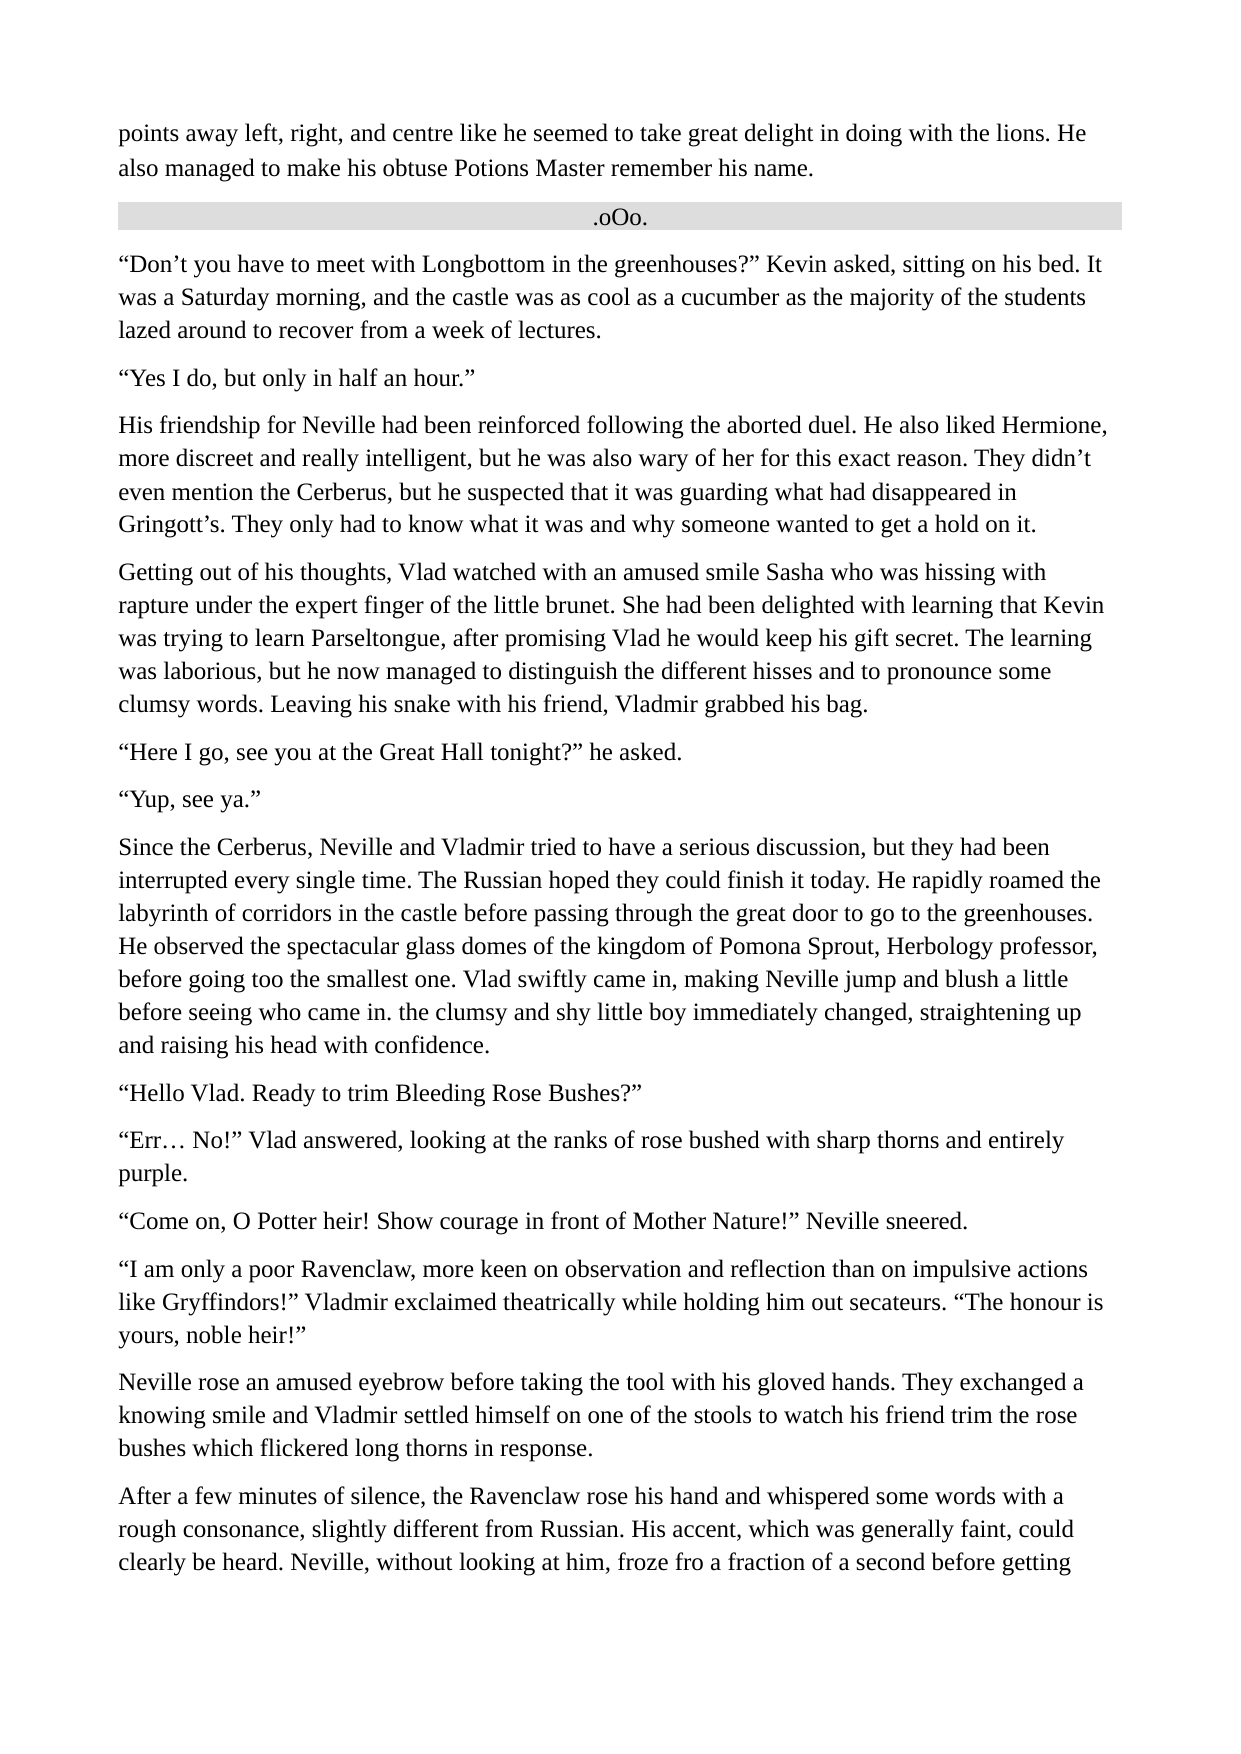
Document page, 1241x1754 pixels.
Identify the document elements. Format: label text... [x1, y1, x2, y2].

text “Yes I do, but only in half an hour.” [118, 363, 1122, 392]
text “Yup, see ya.” [118, 784, 1122, 813]
text “Don’t you have to meet with Longbottom in the greenhouses?” Kevin asked, sitting on his bed. It was a Saturday morning, and the castle was as cool as a cucumber as the majority of the students lazed around to recover from a week of lectures. [118, 249, 1122, 344]
text Since the Cerberus, Neville and Vladmir tried to have a serious discussion, but they had been interrupted every single time. The Russian hoped they could finish it today. He rapidly roamed the labyrinth of corridors in the castle before passing through the great door to go to the greenhouses. He observed the spectacular glass domes of the kingdom of Pomona Sprout, Herbology professor, before going too the smallest one. Vlad swiftly came in, making Neville jump and blush a little before seeing who came in. the clumsy and shy little boy immediately changed, straightening up and raising his head with confidence. [118, 832, 1122, 1059]
text Neville rose an amused eyebrow before taking the tool with his gloved hands. They exchanged a knowing smile and Vladmir settled himself on one of the stools to watch his friend trim the rose bushes which flickered long thorns in response. [118, 1367, 1122, 1462]
text .oOo. [118, 202, 1122, 230]
text “I am only a poor Ravenclaw, more keen on observation and reflection than on impulsive actions like Gryffindors!” Vladmir exclaimed theatrically while holding him out secateurs. “The honour is yours, noble heir!” [118, 1254, 1122, 1348]
text points away left, right, and centre like he seemed to take great delight in doing with the lions. He also managed to make his obtuse Potions Master remember his name. [118, 118, 1122, 181]
text “Hello Vlad. Ready to trim Bleeding Rose Bushes?” [118, 1078, 1122, 1107]
text “Err… No!” Vlad answered, looking at the ranks of rose bushed with sharp thorns and entirely purple. [118, 1125, 1122, 1187]
text His friendship for Neville had been reinforced following the aborted duel. He also liked Hermione, more discreet and really intelligent, but he was also wary of her for this exact reason. They didn’t even mention the Cerberus, but he suspected that it was guarding what had disappeared in Gringott’s. They only had to know what it was and why someone wanted to get a hold on it. [118, 411, 1122, 538]
text “Here I go, see you at the Great Hall tonight?” he asked. [118, 737, 1122, 766]
text “Come on, O Potter heir! Show courage in front of Mother Nature!” Neville sneered. [118, 1206, 1122, 1235]
text Getting out of his thoughts, Vlad watched with an amused smile Sasha who was hissing with rapture under the expert finger of the little brunet. She had been delighted with learning that Kevin was trying to learn Parseltongue, after promising Vlad he would keep his gift secret. The learning was laborious, but he now managed to distinguish the different hisses and to pronounce some clumsy words. Leaving his snake with his friend, Vladmir grabbed his bag. [118, 557, 1122, 718]
text After a few minutes of silence, the Ravenclaw rose his hand and whispered some words with a rough consonance, slightly different from Russian. His accent, which was generally faint, could clearly be heard. Neville, without looking at him, froze fro a fraction of a second before getting [118, 1481, 1122, 1576]
